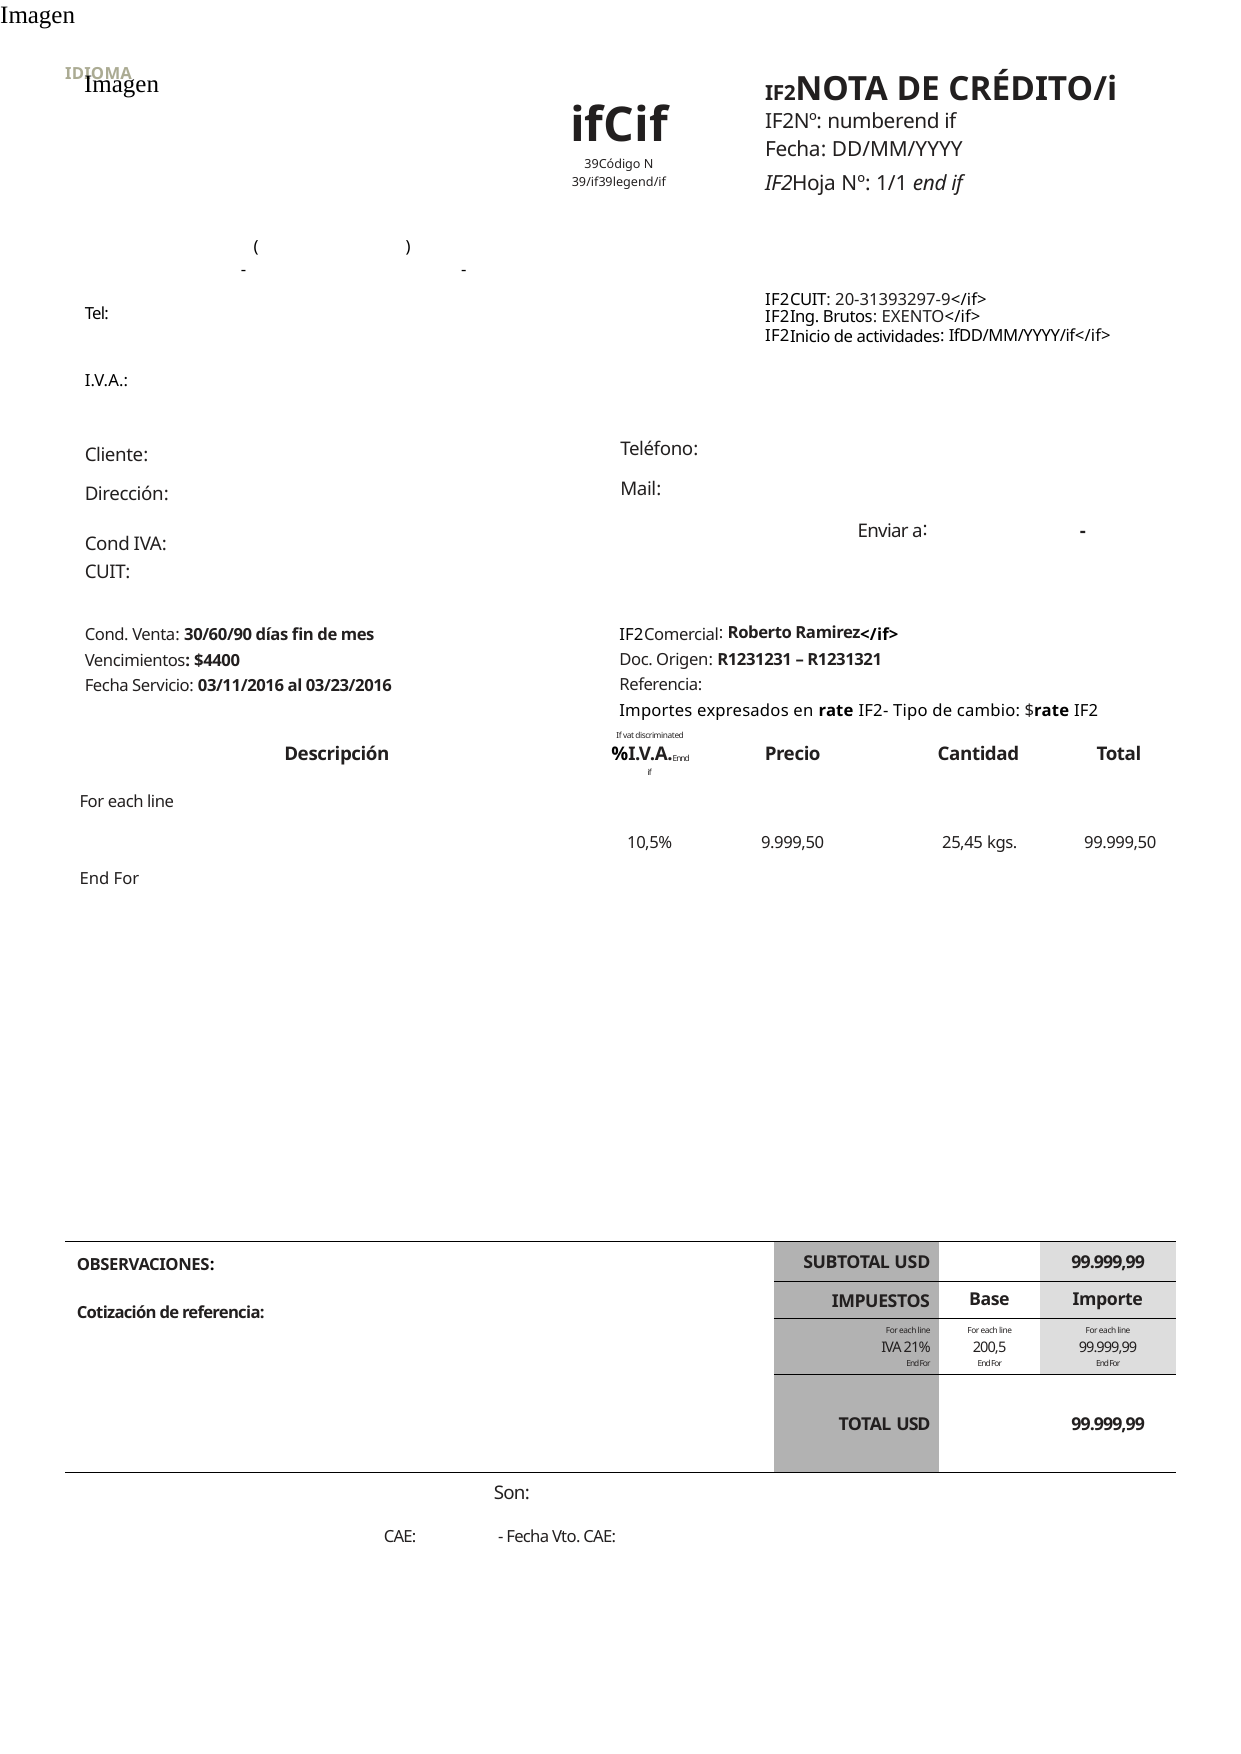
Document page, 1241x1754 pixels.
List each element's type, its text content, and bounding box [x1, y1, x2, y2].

table_header [690, 784, 895, 825]
table_cell 10,5% [609, 825, 690, 860]
table_cell [690, 860, 895, 901]
table_header [609, 784, 690, 825]
table_cell End For [60, 860, 609, 901]
table_cell 99.999,50 [1064, 825, 1176, 860]
table_cell [895, 860, 1064, 901]
table_cell [609, 860, 690, 901]
table_cell [1064, 860, 1176, 901]
table_cell 25,45 kgs. [895, 825, 1064, 860]
table_cell <line.name> [60, 825, 609, 860]
table_cell 9.999,50 [690, 825, 895, 860]
table_header [1064, 784, 1176, 825]
table_header For each line [60, 784, 609, 825]
table_header [895, 784, 1064, 825]
